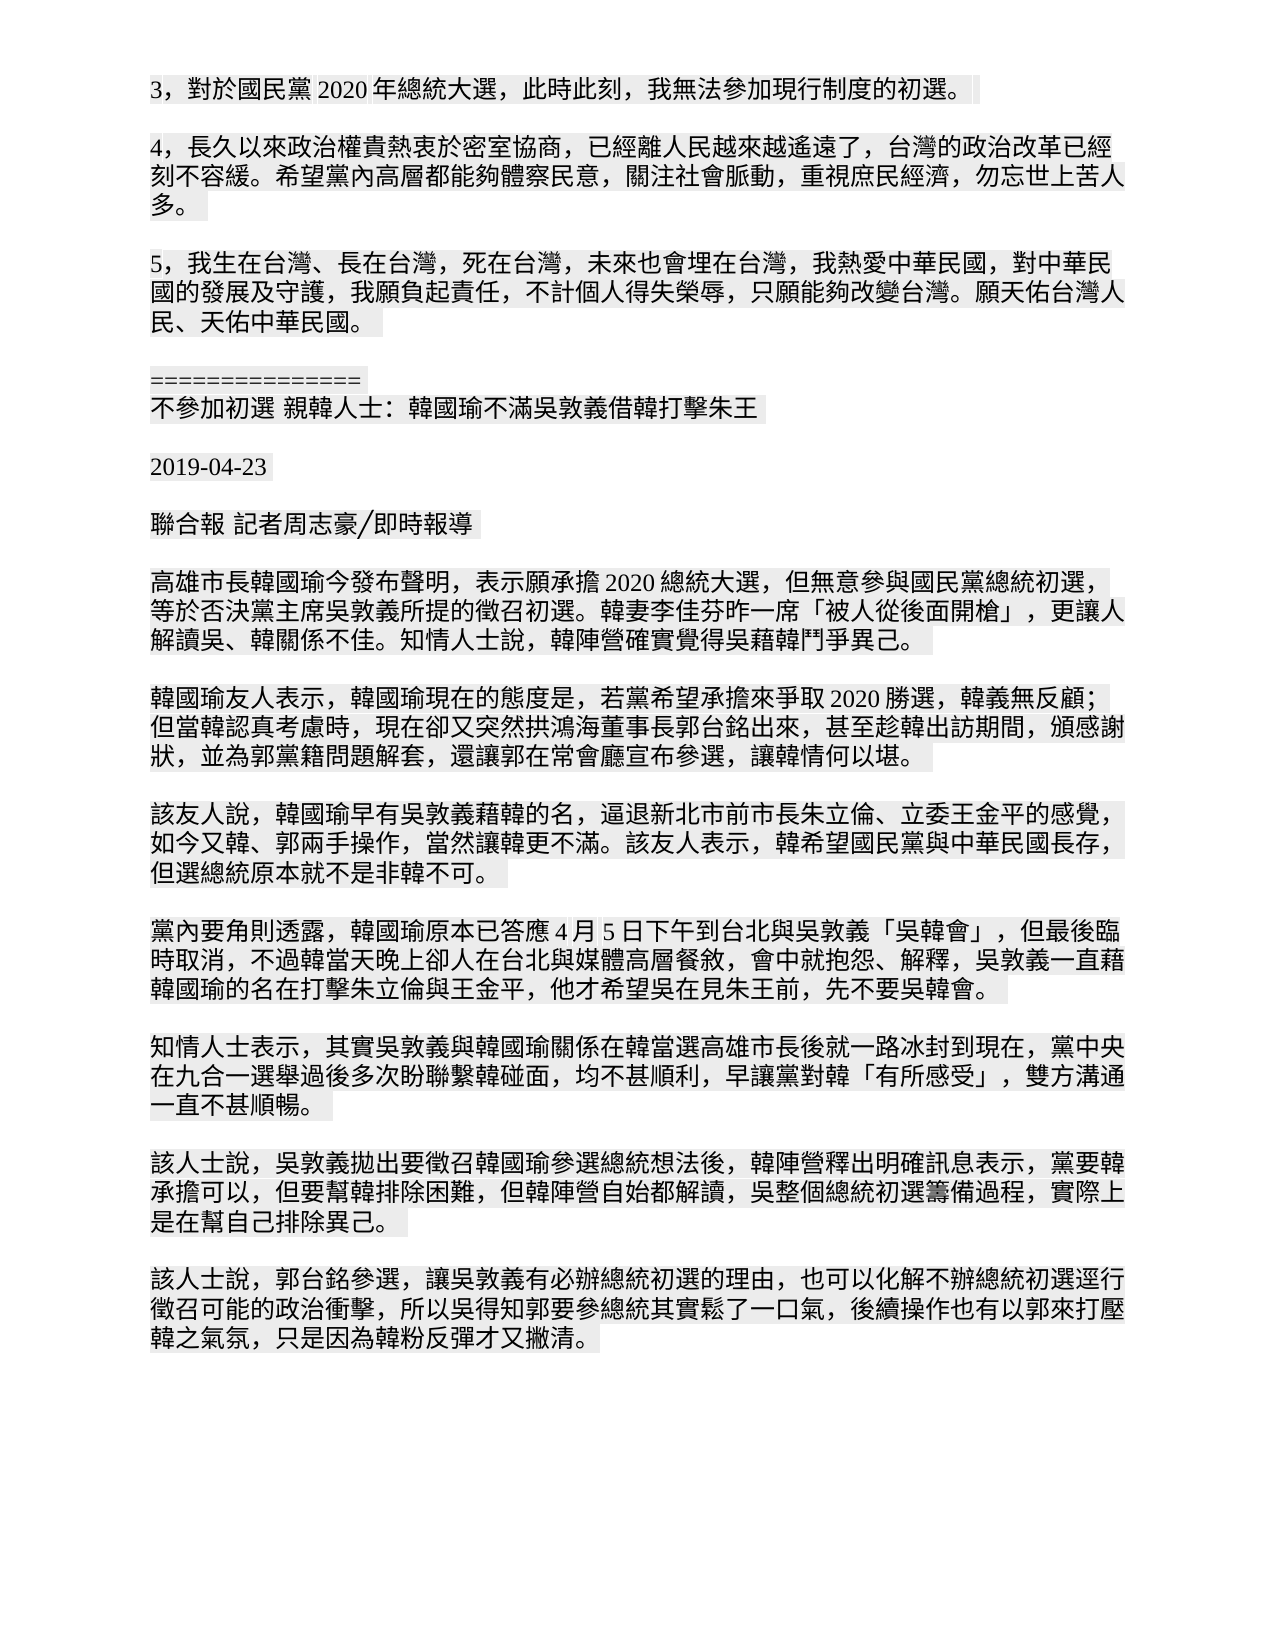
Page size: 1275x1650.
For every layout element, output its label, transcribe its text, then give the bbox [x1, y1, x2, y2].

text 卡韓政變(20)：我第一次在這島上看見民意 陳真2019. 04. 23. 現在各種謎底一一揭曉，證明我之前所說的大致正確。但這不是未卜先知，而是藍綠政治就是這麼一回事；你不能光看表面就以為誰挺誰、誰打誰，其實內外因素遠比表面作為複雜。 就內部因素來說，吳、朱、王、郭等人就是韓國瑜所指控的喜歡搞密室協商的政治權貴，統統是老狐狸，個個陰陰沉沉，皮笑肉不笑，連放個屁都拐彎抹角、屬岳不群那一類的人。表面上使的是 "君子劍"，其實心思卑劣奧步連連，凡事都是為一己私利盤算，缺乏利他之心，遑論悲憫。 另外，國民黨絕不會有什麼 "破壞團結" 的問題，因為從未一心，何來破壞？有的只是扯後腿的問題。這些所謂太陽們的共同敵人其實就是韓國瑜。韓常說自己像令狐沖，若真的是令狐沖，那就得跟這些 "岳不群們" 打上幾架才行，把他們打出原形。 韓不結黨不營私，沒有自己的人馬，唯一的力量就是韓流。林義雄過去常說政治就是"善良人民對抗無恥政客"，但實際上島內政治卻往往是 "少數忠良對抗無恥人民與下三濫政客"，難得看到像韓流這樣一種非政治操作所產生的自主力量的出現。這樣一種帶有真正民主內涵的力量，卻反而是美國及其走狗們所最忌諱，非消滅之不可。 =================== 李佳芬：背後被放槍感覺很不好？親韓者：因黨高層挺郭參選逼韓表態 2019-04-22 聯合報 記者蔡孟妤╱即時報導 鴻海董事長郭台銘宣布參加國民黨黨內總統初選，增添藍營初選變數。韓國瑜妻子李佳芬今說，韓是光明磊落的人，「背後被開槍的感覺真的很不舒服」。親韓人士直指，「背後被開槍」就是黨高層運作郭參選並逼韓表態。 晚間韓偕同妻子李佳芬與擔任高雄愛情產業鏈總顧問的瓊瑤吃飯，李佳芬被問到是否看過聲明？會否讓韓再次參選？李佳芬表情轉為嚴肅，先是嘆氣、沉默，接著無奈搖頭表示，這些不是三言兩語就能說完的，更直言：「他就是一個做事情很光明磊落的人，背後被開槍的感覺真的很不舒服。」「我覺得，人與人交往應該是要非常真誠的，背後被開槍的感覺很不舒服」。媒體詢問這些話是什麼意思？李佳芬回答「說不出來」，你們去問他（指韓國瑜）。 親韓人士直指，背後被開槍就是黨中央運作郭台銘參選，「卡韓」意圖明顯，難怪讓人感覺不舒服。 =============== 韓國瑜發表5點聲明： 1，首先，對一路走來，鼓勵、支持、愛護韓國瑜的海內外朋友，深深表示感謝！ 2，在擔任高雄市長的這段日子中，我深刻的體會到只有台灣好，高雄才會更好。只有台灣能改變，我才能真正改變高雄！ 3，對於國民黨2020年總統大選，此時此刻，我無法參加現行制度的初選。 4，長久以來政治權貴熱衷於密室協商，已經離人民越來越遙遠了，台灣的政治改革已經刻不容緩。希望黨內高層都能夠體察民意，關注社會脈動，重視庶民經濟，勿忘世上苦人多。 5，我生在台灣、長在台灣，死在台灣，未來也會埋在台灣，我熱愛中華民國，對中華民國的發展及守護，我願負起責任，不計個人得失榮辱，只願能夠改變台灣。願天佑台灣人民、天佑中華民國。 =============== 不參加初選 親韓人士：韓國瑜不滿吳敦義借韓打擊朱王 2019-04-23 聯合報 記者周志豪╱即時報導 高雄市長韓國瑜今發布聲明，表示願承擔2020總統大選，但無意參與國民黨總統初選，等於否決黨主席吳敦義所提的徵召初選。韓妻李佳芬昨一席「被人從後面開槍」，更讓人解讀吳、韓關係不佳。知情人士說，韓陣營確實覺得吳藉韓鬥爭異己。 韓國瑜友人表示，韓國瑜現在的態度是，若黨希望承擔來爭取2020勝選，韓義無反顧；但當韓認真考慮時，現在卻又突然拱鴻海董事長郭台銘出來，甚至趁韓出訪期間，頒感謝狀，並為郭黨籍問題解套，還讓郭在常會廳宣布參選，讓韓情何以堪。 該友人說，韓國瑜早有吳敦義藉韓的名，逼退新北市前市長朱立倫、立委王金平的感覺，如今又韓、郭兩手操作，當然讓韓更不滿。該友人表示，韓希望國民黨與中華民國長存，但選總統原本就不是非韓不可。 黨內要角則透露，韓國瑜原本已答應4月5日下午到台北與吳敦義「吳韓會」，但最後臨時取消，不過韓當天晚上卻人在台北與媒體高層餐敘，會中就抱怨、解釋，吳敦義一直藉韓國瑜的名在打擊朱立倫與王金平，他才希望吳在見朱王前，先不要吳韓會。 知情人士表示，其實吳敦義與韓國瑜關係在韓當選高雄市長後就一路冰封到現在，黨中央在九合一選舉過後多次盼聯繫韓碰面，均不甚順利，早讓黨對韓「有所感受」，雙方溝通一直不甚順暢。 該人士說，吳敦義拋出要徵召韓國瑜參選總統想法後，韓陣營釋出明確訊息表示，黨要韓承擔可以，但要幫韓排除困難，但韓陣營自始都解讀，吳整個總統初選籌備過程，實際上是在幫自己排除異己。 該人士說，郭台銘參選，讓吳敦義有必辦總統初選的理由，也可以化解不辦總統初選逕行徵召可能的政治衝擊，所以吳得知郭要參總統其實鬆了一口氣，後續操作也有以郭來打壓韓之氣氛，只是因為韓粉反彈才又撇清。 [150, 75, 1125, 1353]
